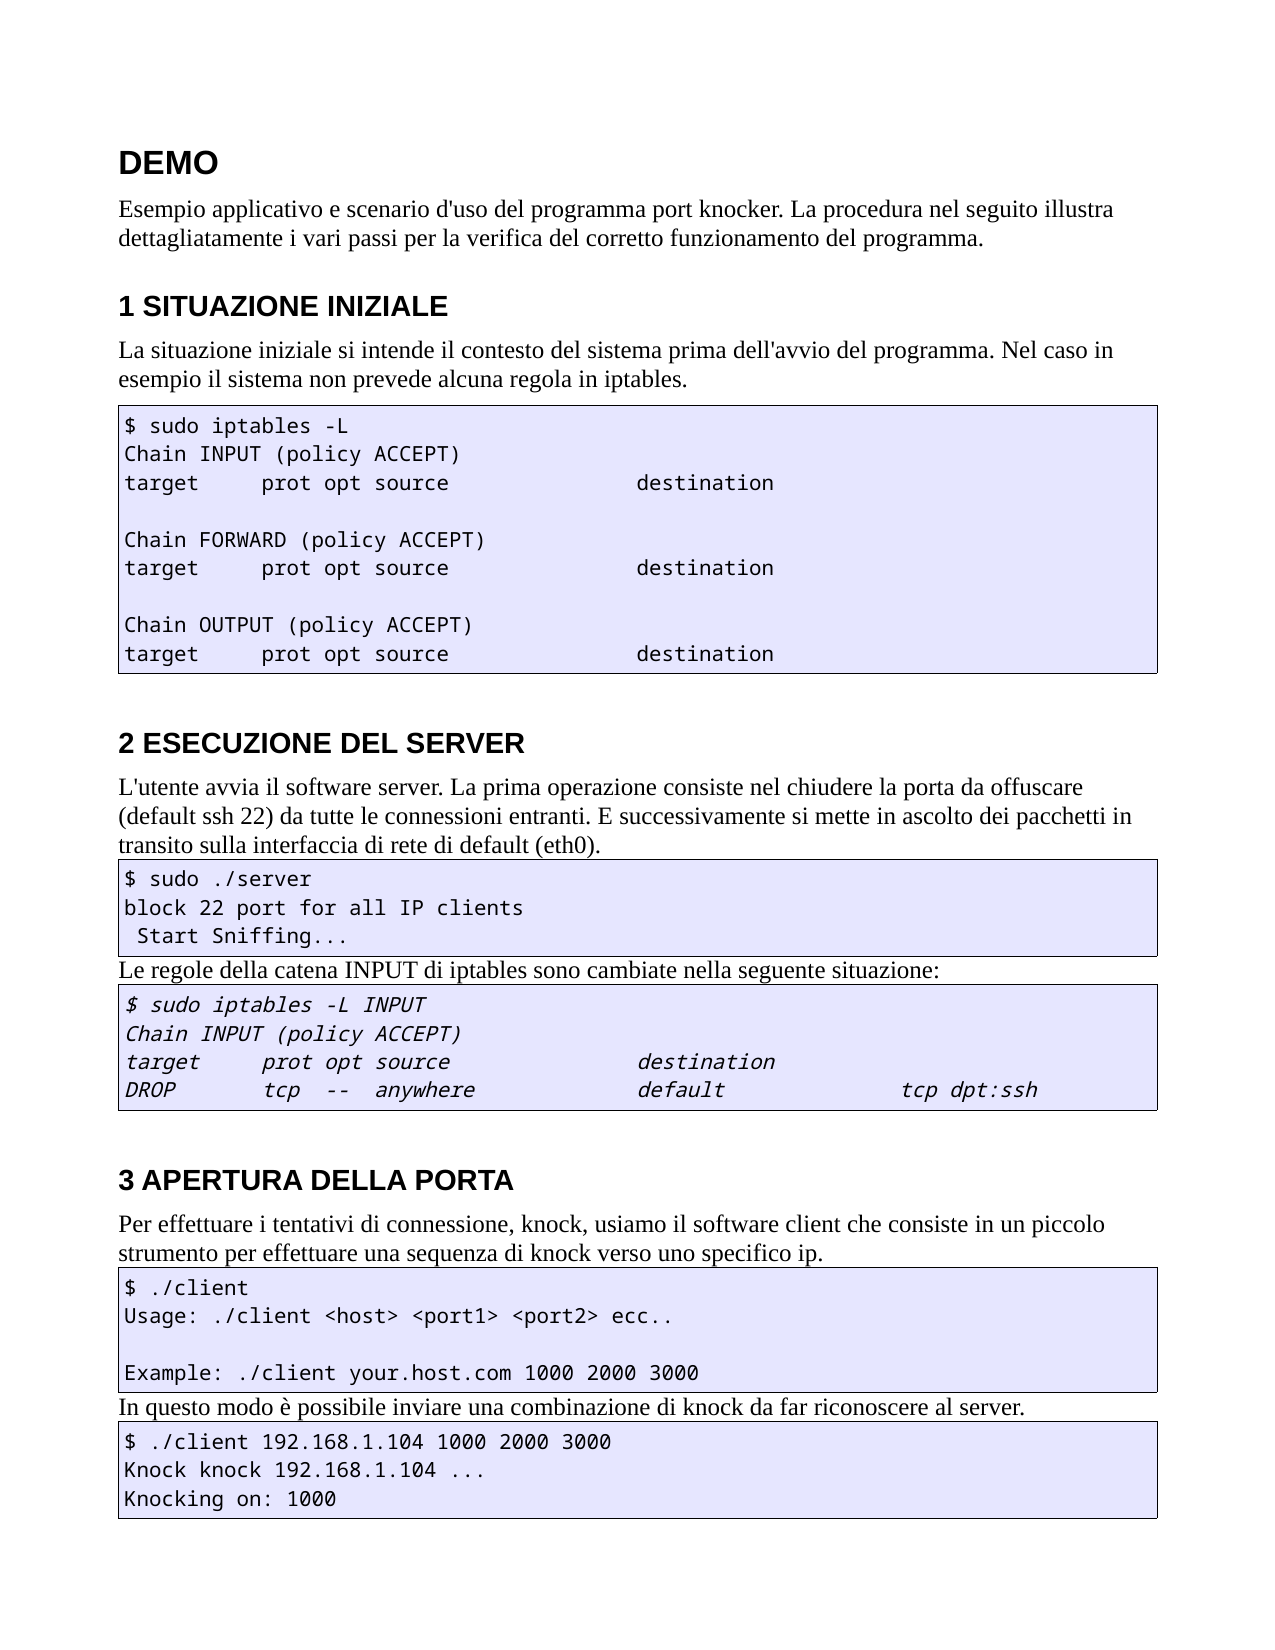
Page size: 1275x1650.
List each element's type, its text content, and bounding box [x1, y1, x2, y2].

table_header $ sudo ./server block 22 port for all IP clients Start Sniffing... [119, 860, 1157, 956]
text Esempio applicativo e scenario d'uso del programma port knocker. La procedura nel seguito illustra dettagliatamente i vari passi per la verifica del corretto funzionamento del programma. [118, 194, 1157, 252]
table_header $ sudo iptables -L Chain INPUT (policy ACCEPT) target prot opt source destination Chain FORWARD (policy ACCEPT) target prot opt source destination Chain OUTPUT (policy ACCEPT) target prot opt source destination [119, 406, 1157, 673]
text In questo modo è possibile inviare una combinazione di knock da far riconoscere al server. [118, 1393, 1157, 1421]
subtitle DEMO [118, 143, 1157, 182]
text L'utente avvia il software server. La prima operazione consiste nel chiudere la porta da offuscare (default ssh 22) da tutte le connessioni entranti. E successivamente si mette in ascolto dei pacchetti in transito sulla interfaccia di rete di default (eth0). [118, 772, 1157, 859]
table_header $ ./client 192.168.1.104 1000 2000 3000 Knock knock 192.168.1.104 ... Knocking on: 1000 [119, 1422, 1157, 1518]
text La situazione iniziale si intende il contesto del sistema prima dell'avvio del programma. Nel caso in esempio il sistema non prevede alcuna regola in iptables. [118, 335, 1157, 393]
table_header $ sudo iptables -L INPUT Chain INPUT (policy ACCEPT) target prot opt source destination DROP tcp -- anywhere default tcp dpt:ssh [119, 985, 1157, 1110]
text Le regole della catena INPUT di iptables sono cambiate nella seguente situazione: [118, 957, 1157, 984]
subtitle 2 ESECUZIONE DEL SERVER [118, 726, 1157, 760]
text Per effettuare i tentativi di connessione, knock, usiamo il software client che consiste in un piccolo strumento per effettuare una sequenza di knock verso uno specifico ip. [118, 1209, 1157, 1267]
table_header $ ./client Usage: ./client <host> <port1> <port2> ecc.. Example: ./client your.host.com 1000 2000 3000 [119, 1268, 1157, 1392]
subtitle 1 SITUAZIONE INIZIALE [118, 289, 1157, 323]
subtitle 3 APERTURA DELLA PORTA [118, 1163, 1157, 1197]
